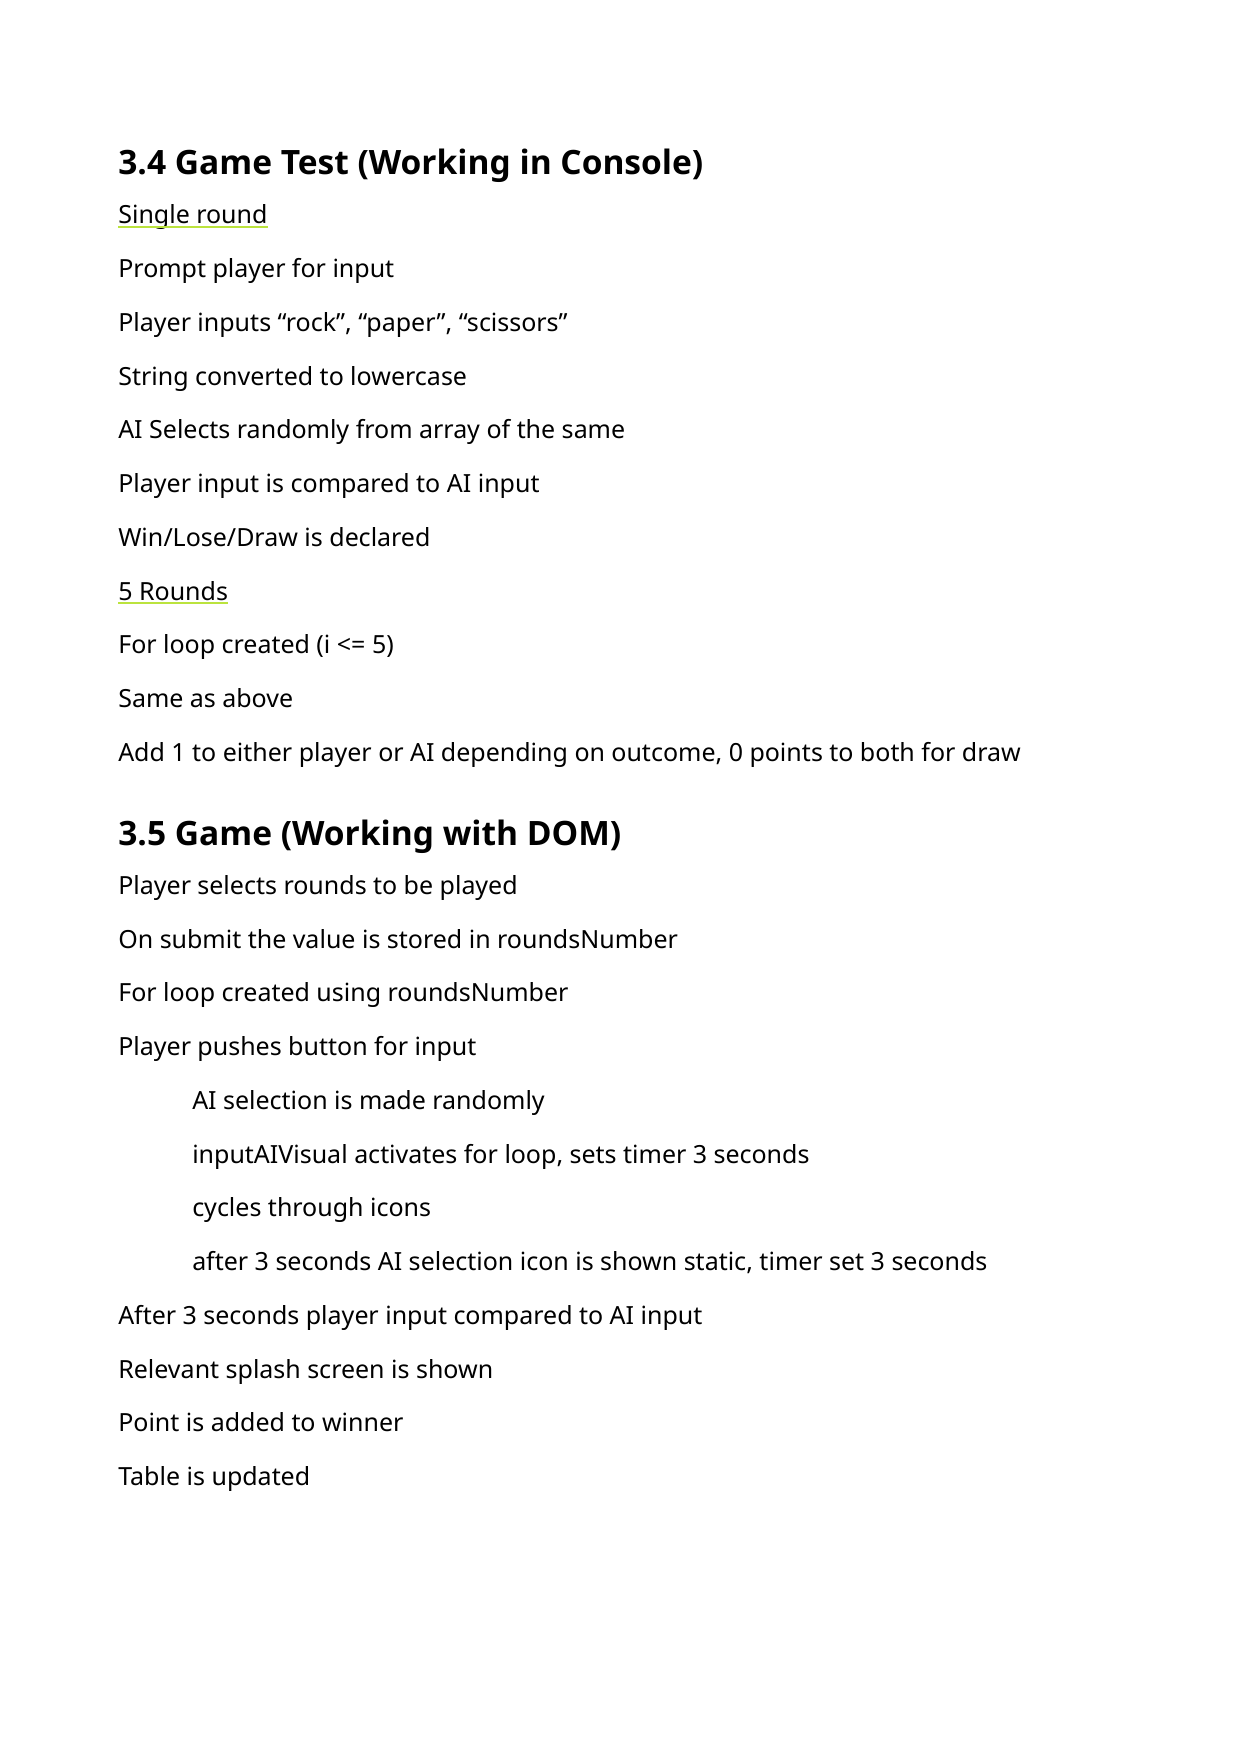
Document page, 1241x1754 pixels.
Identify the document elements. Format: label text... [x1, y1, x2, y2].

subtitle 3.5 Game (Working with DOM) [118, 809, 1122, 855]
text Prompt player for input [118, 251, 1122, 285]
text after 3 seconds AI selection icon is shown static, timer set 3 seconds [118, 1244, 1122, 1278]
text For loop created (i <= 5) [118, 627, 1122, 661]
text Same as above [118, 681, 1122, 715]
text After 3 seconds player input compared to AI input [118, 1297, 1122, 1332]
text For loop created using roundsNumber [118, 975, 1122, 1009]
text Player pushes button for input [118, 1029, 1122, 1063]
text String converted to lowercase [118, 358, 1122, 392]
text Point is added to winner [118, 1405, 1122, 1439]
text On submit the value is stored in roundsNumber [118, 921, 1122, 955]
text Single round [118, 197, 1122, 231]
text inputAIVisual activates for loop, sets timer 3 seconds [118, 1136, 1122, 1170]
text Table is updated [118, 1459, 1122, 1493]
text Add 1 to either player or AI depending on outcome, 0 points to both for draw [118, 735, 1122, 769]
subtitle 3.4 Game Test (Working in Console) [118, 139, 1122, 185]
text Relevant splash screen is shown [118, 1351, 1122, 1385]
text Win/Lose/Draw is declared [118, 520, 1122, 554]
text Player inputs “rock”, “paper”, “scissors” [118, 305, 1122, 339]
text 5 Rounds [118, 573, 1122, 607]
text cycles through icons [118, 1190, 1122, 1224]
text Player selects rounds to be played [118, 867, 1122, 902]
text AI Selects randomly from array of the same [118, 412, 1122, 446]
text AI selection is made randomly [118, 1082, 1122, 1117]
text Player input is compared to AI input [118, 466, 1122, 500]
